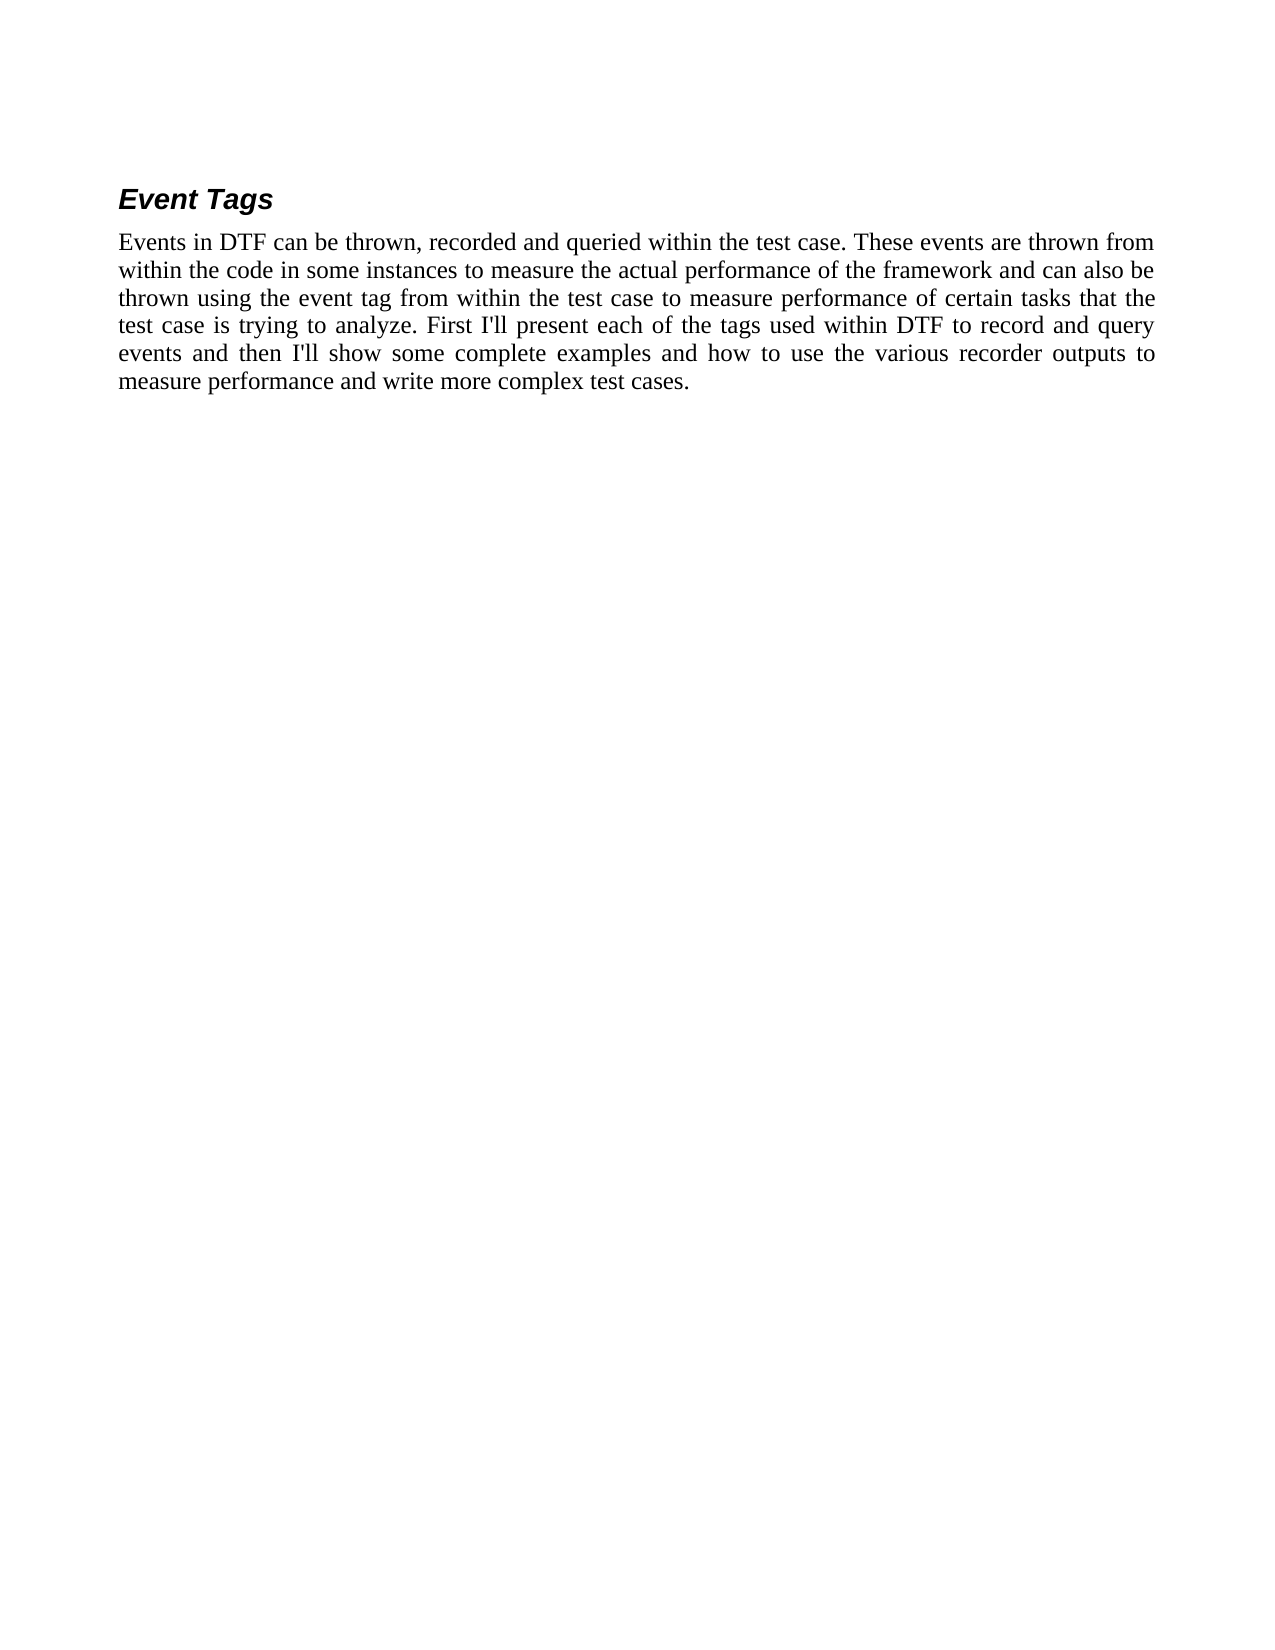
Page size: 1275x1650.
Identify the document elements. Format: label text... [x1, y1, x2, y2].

text Events in DTF can be thrown, recorded and queried within the test case. These events are thrown from within the code in some instances to measure the actual performance of the framework and can also be thrown using the event tag from within the test case to measure performance of certain tasks that the test case is trying to analyze. First I'll present each of the tags used within DTF to record and query events and then I'll show some complete examples and how to use the various recorder outputs to measure performance and write more complex test cases. [118, 228, 1157, 395]
subtitle Event Tags [118, 183, 1157, 216]
